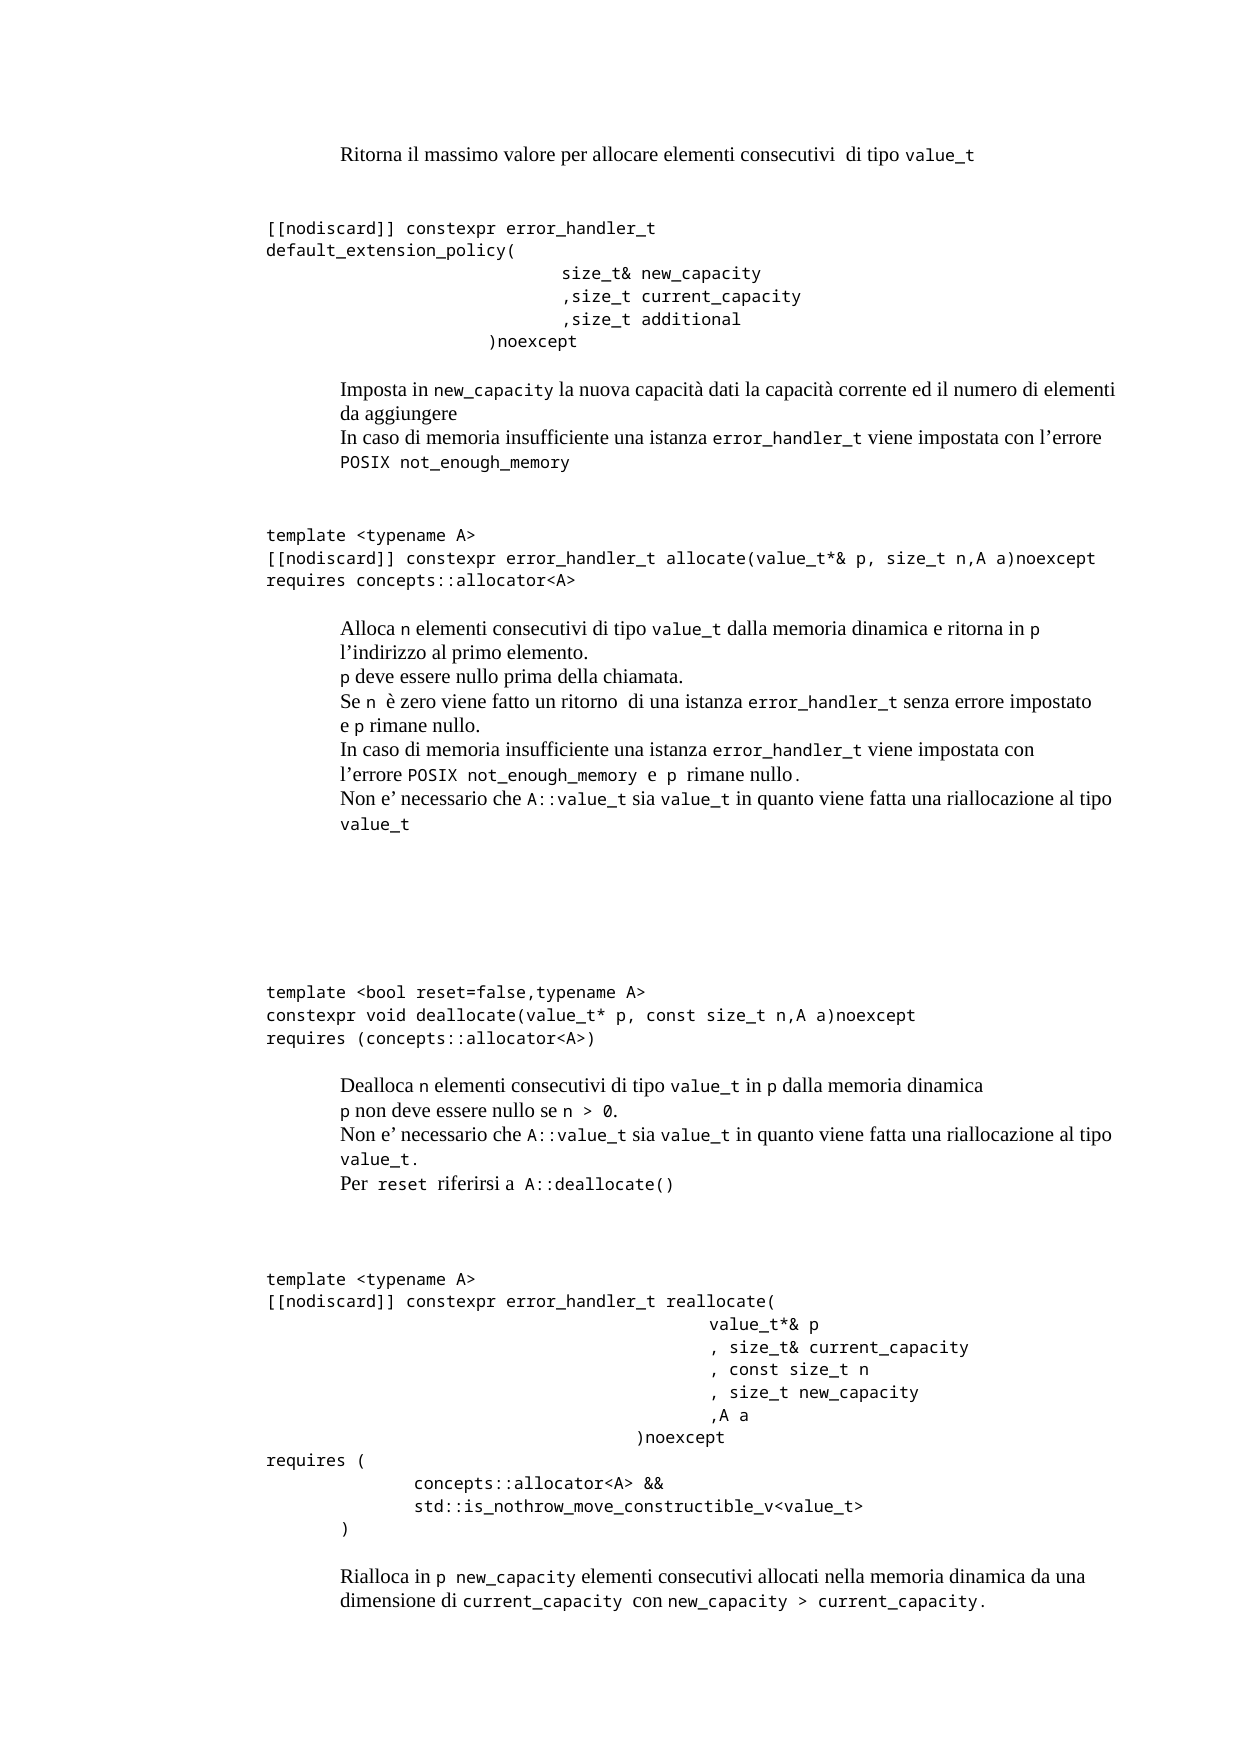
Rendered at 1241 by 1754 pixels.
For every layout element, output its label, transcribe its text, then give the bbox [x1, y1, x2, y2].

text p deve essere nullo prima della chiamata. [118, 664, 1122, 689]
text concepts::allocator<A> && std::is_nothrow_move_constructible_v<value_t> [118, 1472, 1122, 1517]
text [[nodiscard]] constexpr error_handler_t allocate(value_t*& p, size_t n,A a)noexcept [118, 546, 1122, 569]
text requires concepts::allocator<A> [118, 569, 1122, 592]
text constexpr void deallocate(value_t* p, const size_t n,A a)noexcept [118, 1004, 1122, 1026]
text ,size_t current_capacity [118, 284, 1122, 307]
text template <bool reset=false,typename A> [118, 979, 1122, 1004]
text Alloca n elementi consecutivi di tipo value_t dalla memoria dinamica e ritorna in p l’indirizzo al primo elemento. [118, 616, 1122, 664]
text Imposta in new_capacity la nuova capacità dati la capacità corrente ed il numero di elementi da aggiungere [118, 377, 1122, 425]
text template <typename A> [118, 1267, 1122, 1290]
text e p rimane nullo. [118, 713, 1122, 737]
text ,size_t additional [118, 307, 1122, 330]
text ,A a [118, 1403, 1122, 1426]
text Se n è zero viene fatto un ritorno di una istanza error_handler_t senza errore impostato [118, 689, 1122, 713]
text [[nodiscard]] constexpr error_handler_t default_extension_policy( [118, 215, 1122, 262]
text ) [118, 1517, 1122, 1540]
text Non e’ necessario che A::value_t sia value_t in quanto viene fatta una riallocazione al tipo value_t [118, 786, 1122, 835]
text Per reset riferirsi a A::deallocate() [118, 1171, 1122, 1195]
text )noexcept [118, 1426, 1122, 1449]
text requires ( [118, 1449, 1122, 1472]
text p non deve essere nullo se n > 0. [118, 1097, 1122, 1122]
text Rialloca in p new_capacity elementi consecutivi allocati nella memoria dinamica da una dimensione di current_capacity con new_capacity > current_capacity. [118, 1564, 1122, 1612]
text template <typename A> [118, 522, 1122, 546]
text Dealloca n elementi consecutivi di tipo value_t in p dalla memoria dinamica [118, 1073, 1122, 1097]
text In caso di memoria insufficiente una istanza error_handler_t viene impostata con l’errore POSIX not_enough_memory [118, 425, 1122, 474]
text , const size_t n [118, 1358, 1122, 1381]
text In caso di memoria insufficiente una istanza error_handler_t viene impostata con l’errore POSIX not_enough_memory e p rimane nullo. [118, 737, 1122, 786]
text , size_t& current_capacity [118, 1335, 1122, 1358]
text Ritorna il massimo valore per allocare elementi consecutivi di tipo value_t [118, 142, 1122, 167]
text Non e’ necessario che A::value_t sia value_t in quanto viene fatta una riallocazione al tipo value_t. [118, 1122, 1122, 1171]
text value_t*& p [118, 1313, 1122, 1335]
text )noexcept [118, 330, 1122, 353]
text [[nodiscard]] constexpr error_handler_t reallocate( [118, 1290, 1122, 1313]
text , size_t new_capacity [118, 1381, 1122, 1403]
text requires (concepts::allocator<A>) [118, 1026, 1122, 1049]
text size_t& new_capacity [118, 262, 1122, 284]
